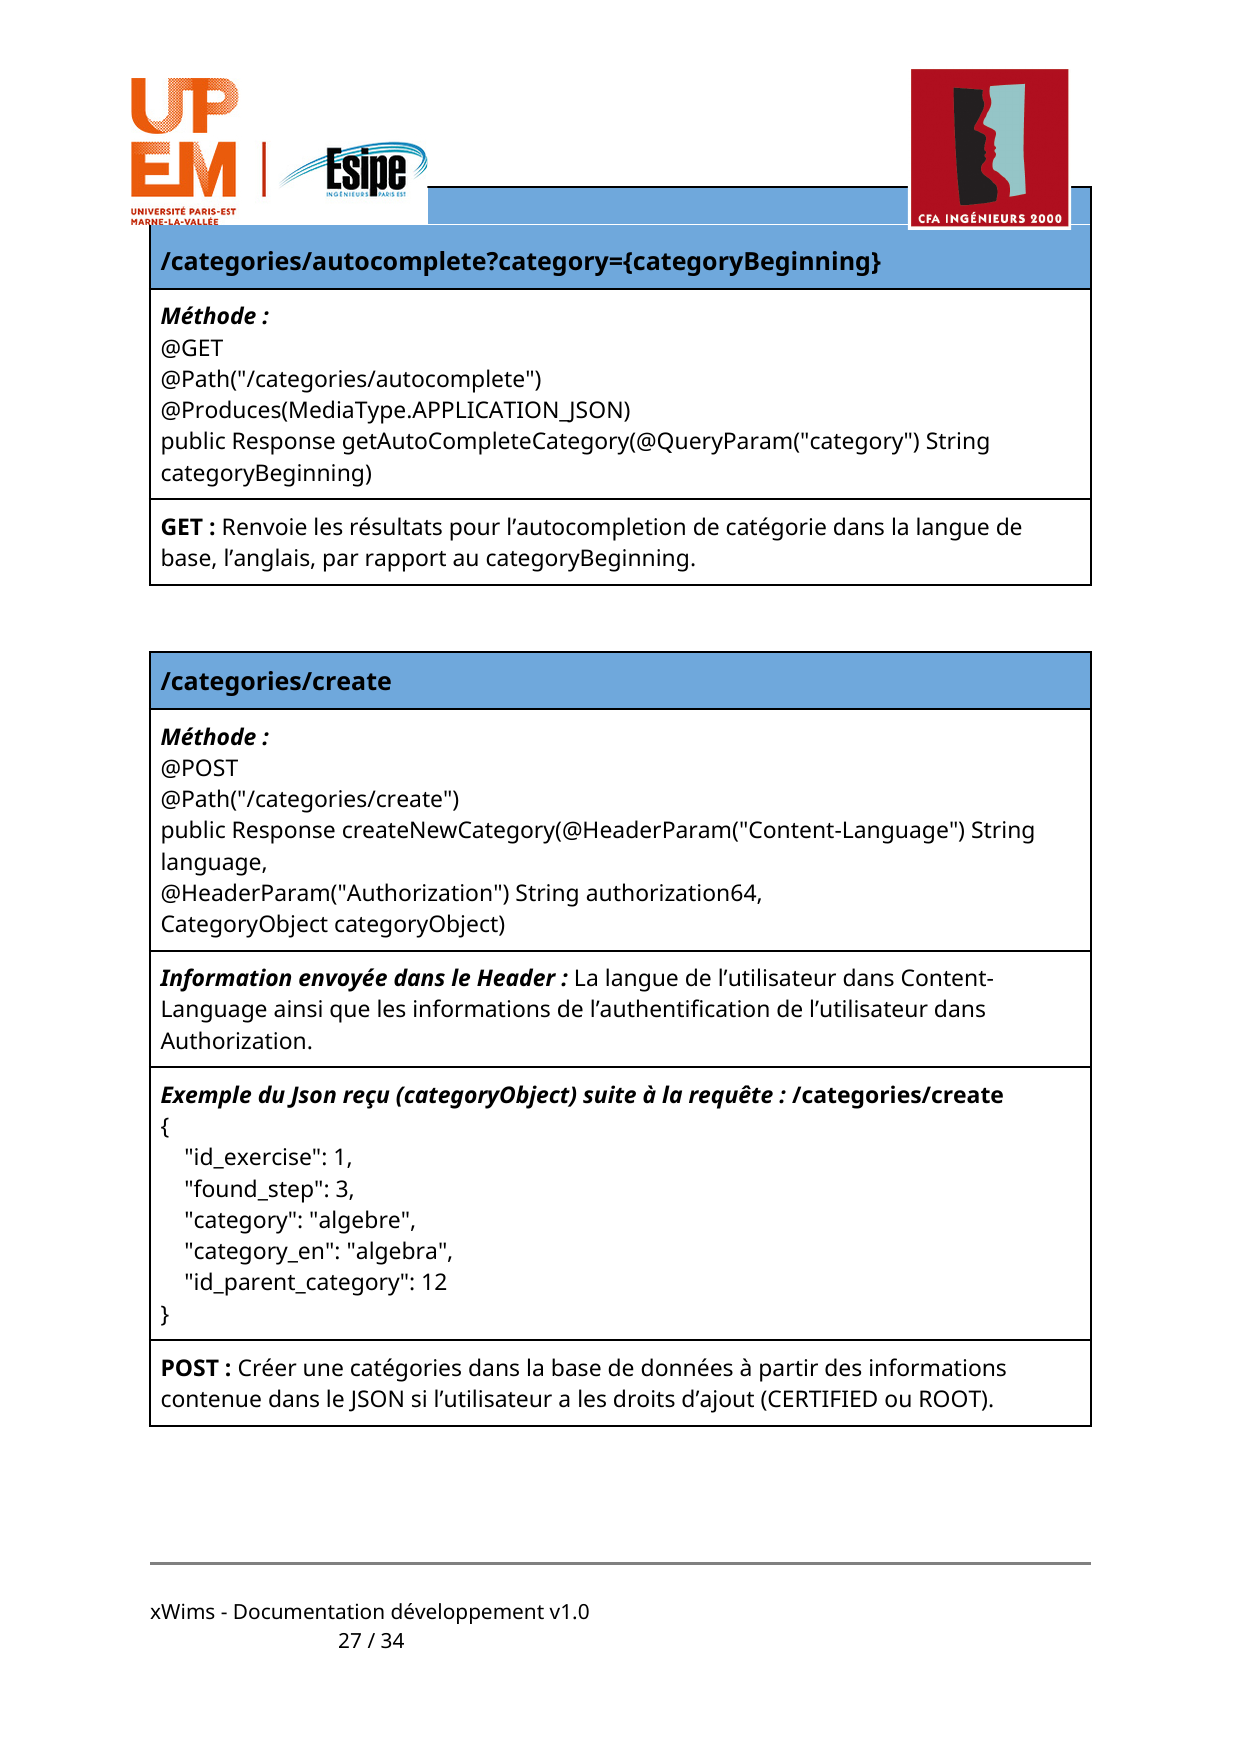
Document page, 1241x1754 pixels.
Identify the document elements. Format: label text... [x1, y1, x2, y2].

table_header /categories/autocomplete?category={categoryBeginning} [151, 225, 1090, 288]
table_cell POST : Créer une catégories dans la base de données à partir des informations contenue dans le JSON si l’utilisateur a les droits d’ajout (CERTIFIED ou ROOT). [151, 1341, 1090, 1424]
table_cell Méthode : @POST @Path("/categories/create") public Response createNewCategory(@HeaderParam("Content-Language") String language, @HeaderParam("Authorization") String authorization64, CategoryObject categoryObject) [151, 710, 1090, 949]
table_header /categories/create [151, 653, 1090, 708]
table_cell Information envoyée dans le Header : La langue de l’utilisateur dans Content-Language ainsi que les informations de l’authentification de l’utilisateur dans Authorization. [151, 952, 1090, 1066]
table_cell Méthode : @GET @Path("/categories/autocomplete") @Produces(MediaType.APPLICATION_JSON) public Response getAutoCompleteCategory(@QueryParam("category") String categoryBeginning) [151, 290, 1090, 498]
table_cell GET : Renvoie les résultats pour l’autocompletion de catégorie dans la langue de base, l’anglais, par rapport au categoryBeginning. [151, 500, 1090, 583]
table_cell Exemple du Json reçu (categoryObject) suite à la requête : /categories/create { "id_exercise": 1, "found_step": 3, "category": "algebre", "category_en": "algebra", "id_parent_category": 12 } [151, 1068, 1090, 1339]
picture [907, 66, 1072, 230]
table_header [428, 188, 907, 224]
picture [131, 78, 428, 225]
